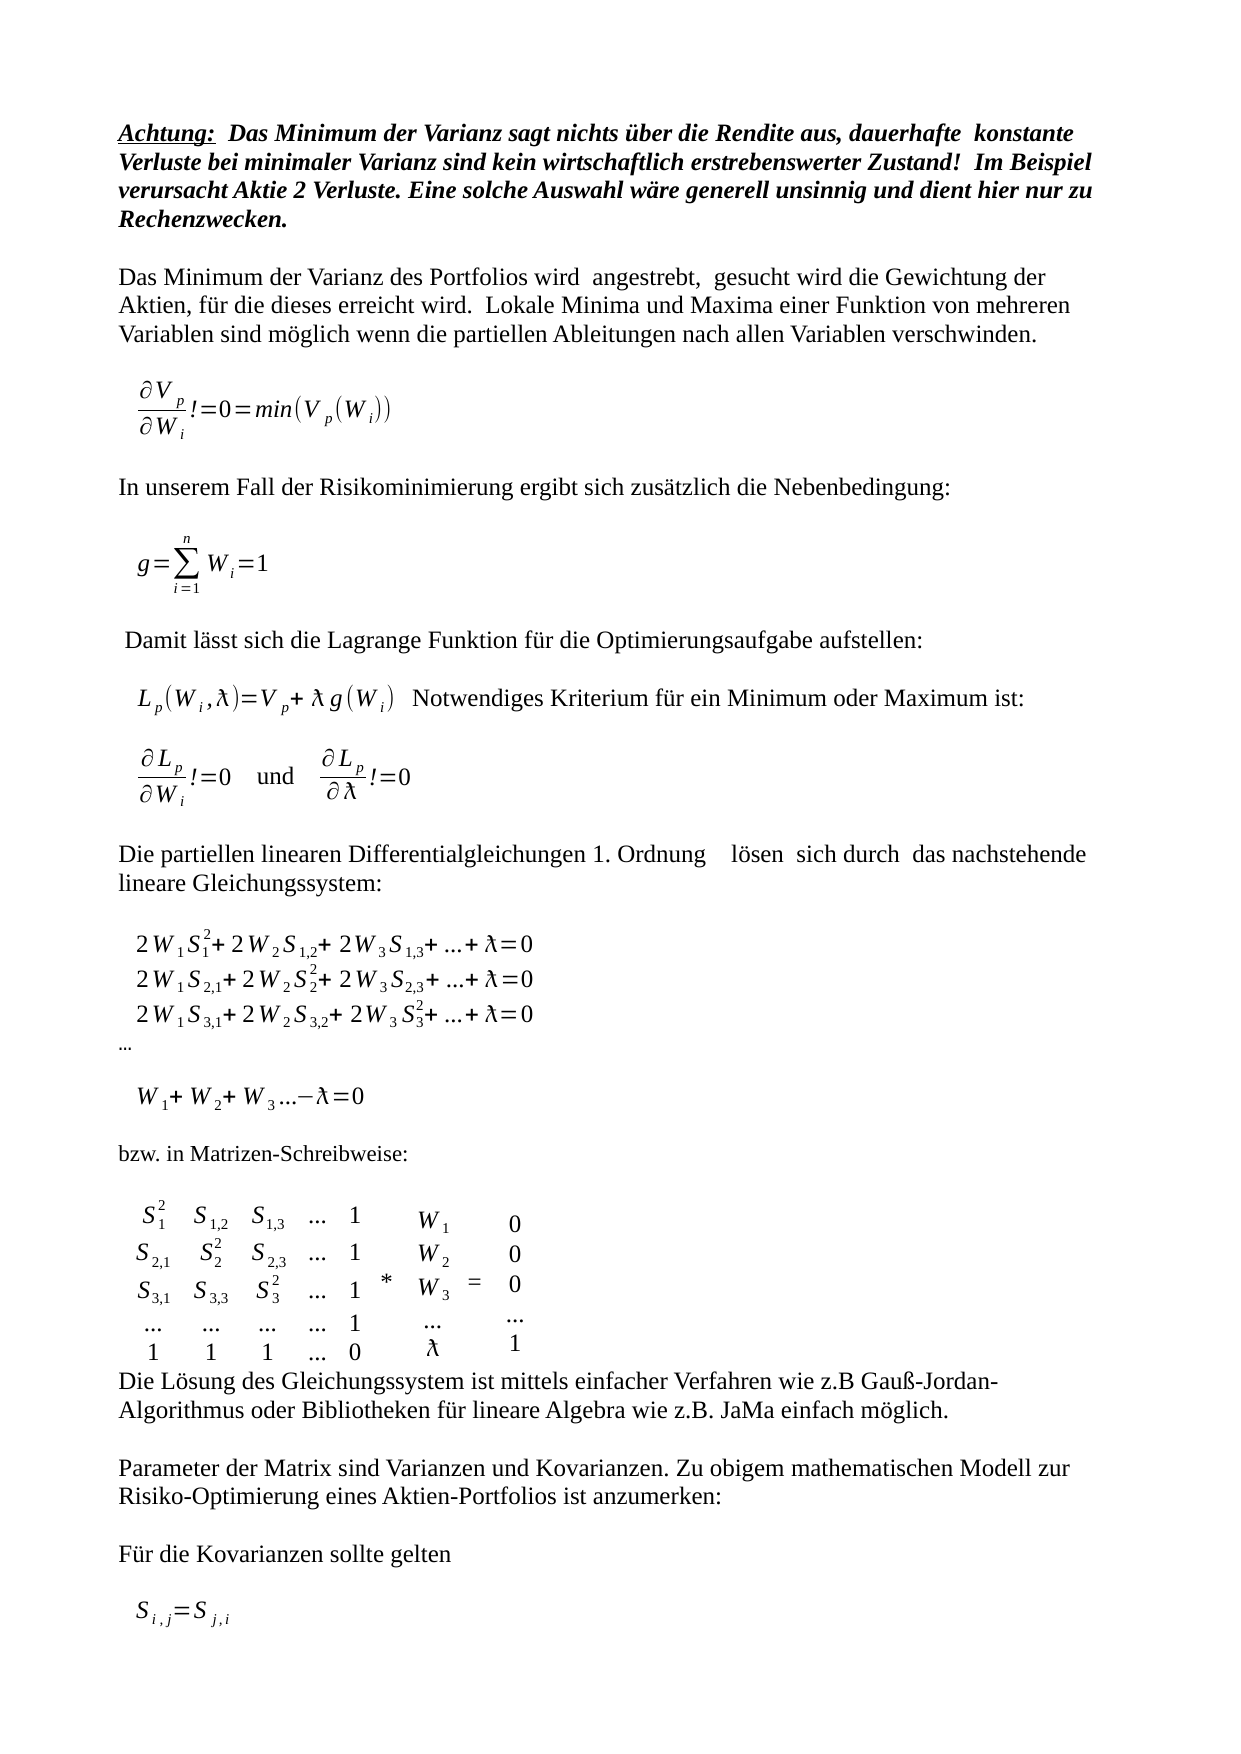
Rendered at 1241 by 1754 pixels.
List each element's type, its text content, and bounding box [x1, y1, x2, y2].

text In unserem Fall der Risikominimierung ergibt sich zusätzlich die Nebenbedingung: [118, 472, 1122, 501]
text Das Minimum der Varianz des Portfolios wird angestrebt, gesucht wird die Gewichtung der Aktien, für die dieses erreicht wird. Lokale Minima und Maxima einer Funktion von mehreren Variablen sind möglich wenn die partiellen Ableitungen nach allen Variablen verschwinden. [118, 262, 1122, 348]
text Parameter der Matrix sind Varianzen und Kovarianzen. Zu obigem mathematischen Modell zur Risiko-Optimierung eines Aktien-Portfolios ist anzumerken: [118, 1453, 1122, 1510]
text Damit lässt sich die Lagrange Funktion für die Optimierungsaufgabe aufstellen: [118, 626, 1122, 654]
text Achtung: Das Minimum der Varianz sagt nichts über die Rendite aus, dauerhafte konstante Verluste bei minimaler Varianz sind kein wirtschaftlich erstrebenswerter Zustand! Im Beispiel verursacht Aktie 2 Verluste. Eine solche Auswahl wäre generell unsinnig und dient hier nur zu Rechenzwecken. [118, 118, 1122, 233]
text Die Lösung des Gleichungssystem ist mittels einfacher Verfahren wie z.B Gauß-Jordan-Algorithmus oder Bibliotheken für lineare Algebra wie z.B. JaMa einfach möglich. [118, 1366, 1122, 1424]
text … [118, 1031, 1122, 1057]
text und [118, 744, 1122, 811]
text Notwendiges Kriterium für ein Minimum oder Maximum ist: [118, 683, 1122, 716]
text bzw. in Matrizen-Schreibweise: [118, 1140, 1122, 1166]
text Für die Kovarianzen sollte gelten [118, 1539, 1122, 1568]
text * = [118, 1195, 1122, 1366]
text Die partiellen linearen Differentialgleichungen 1. Ordnung lösen sich durch das nachstehende lineare Gleichungssystem: [118, 839, 1122, 897]
